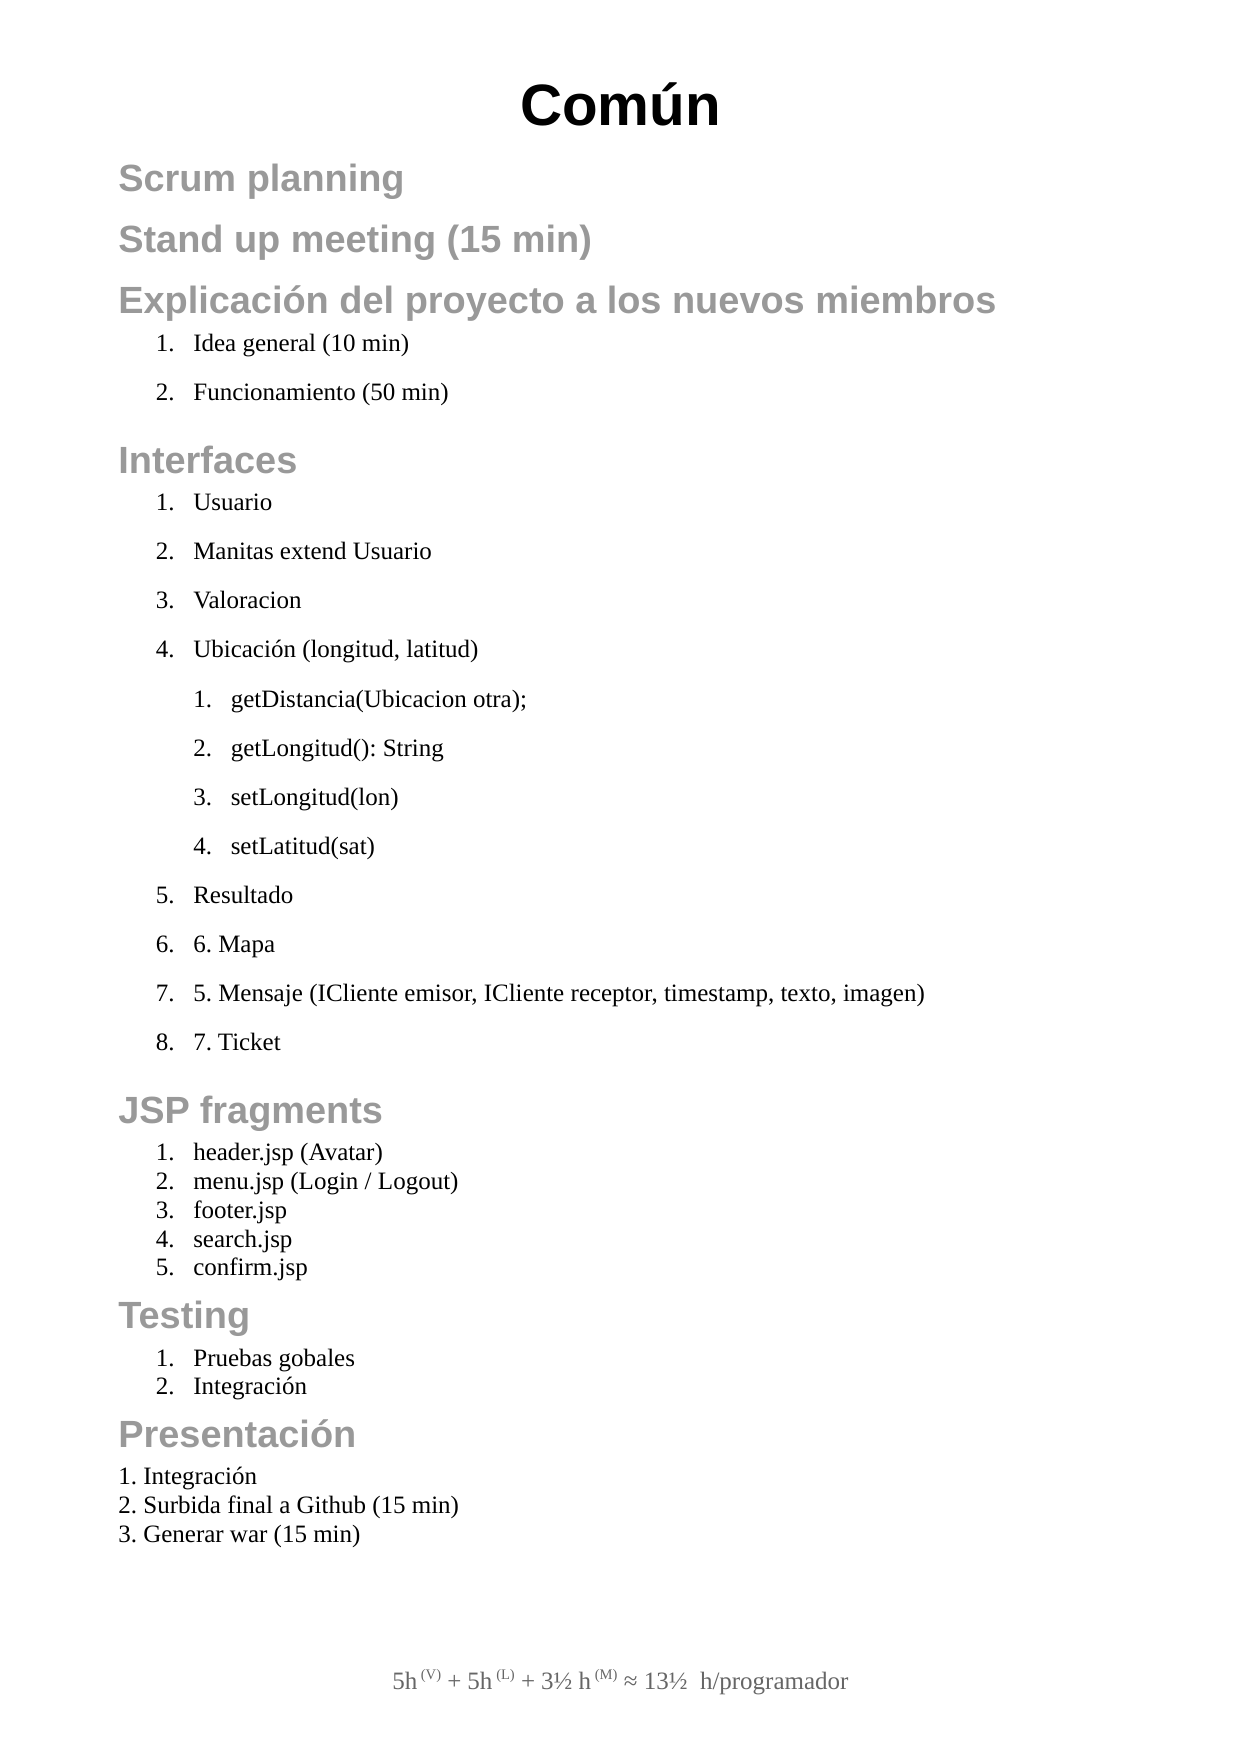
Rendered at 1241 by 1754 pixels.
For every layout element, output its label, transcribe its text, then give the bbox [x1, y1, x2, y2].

subtitle JSP fragments [118, 1088, 1122, 1132]
list getDistancia(Ubicacion otra); [193, 684, 1122, 712]
list Integración [156, 1371, 1122, 1400]
list Usuario [156, 487, 1122, 516]
list setLongitud(lon) [193, 782, 1122, 811]
list 7. Ticket [156, 1027, 1122, 1056]
list Valoracion [156, 586, 1122, 614]
text 1. Integración [118, 1461, 1122, 1490]
list Idea general (10 min) [156, 328, 1122, 357]
list Manitas extend Usuario [156, 536, 1122, 565]
list Funcionamiento (50 min) [156, 377, 1122, 406]
list Ubicación (longitud, latitud) [156, 634, 1122, 663]
list 5. Mensaje (ICliente emisor, ICliente receptor, timestamp, texto, imagen) [156, 978, 1122, 1007]
list header.jsp (Avatar) [156, 1137, 1122, 1166]
list search.jsp [156, 1224, 1122, 1252]
title Común [118, 71, 1122, 138]
subtitle Scrum planning [118, 156, 1122, 199]
list confirm.jsp [156, 1252, 1122, 1281]
subtitle Interfaces [118, 438, 1122, 481]
subtitle Presentación [118, 1412, 1122, 1456]
list menu.jsp (Login / Logout) [156, 1166, 1122, 1195]
text 2. Surbida final a Github (15 min) [118, 1490, 1122, 1519]
list Resultado [156, 880, 1122, 909]
subtitle Testing [118, 1293, 1122, 1337]
subtitle Stand up meeting (15 min) [118, 217, 1122, 261]
list Pruebas gobales [156, 1343, 1122, 1371]
list footer.jsp [156, 1195, 1122, 1224]
text 3. Generar war (15 min) [118, 1519, 1122, 1548]
list 6. Mapa [156, 929, 1122, 958]
subtitle Explicación del proyecto a los nuevos miembros [118, 278, 1122, 322]
list setLatitud(sat) [193, 831, 1122, 859]
list getLongitud(): String [193, 733, 1122, 761]
